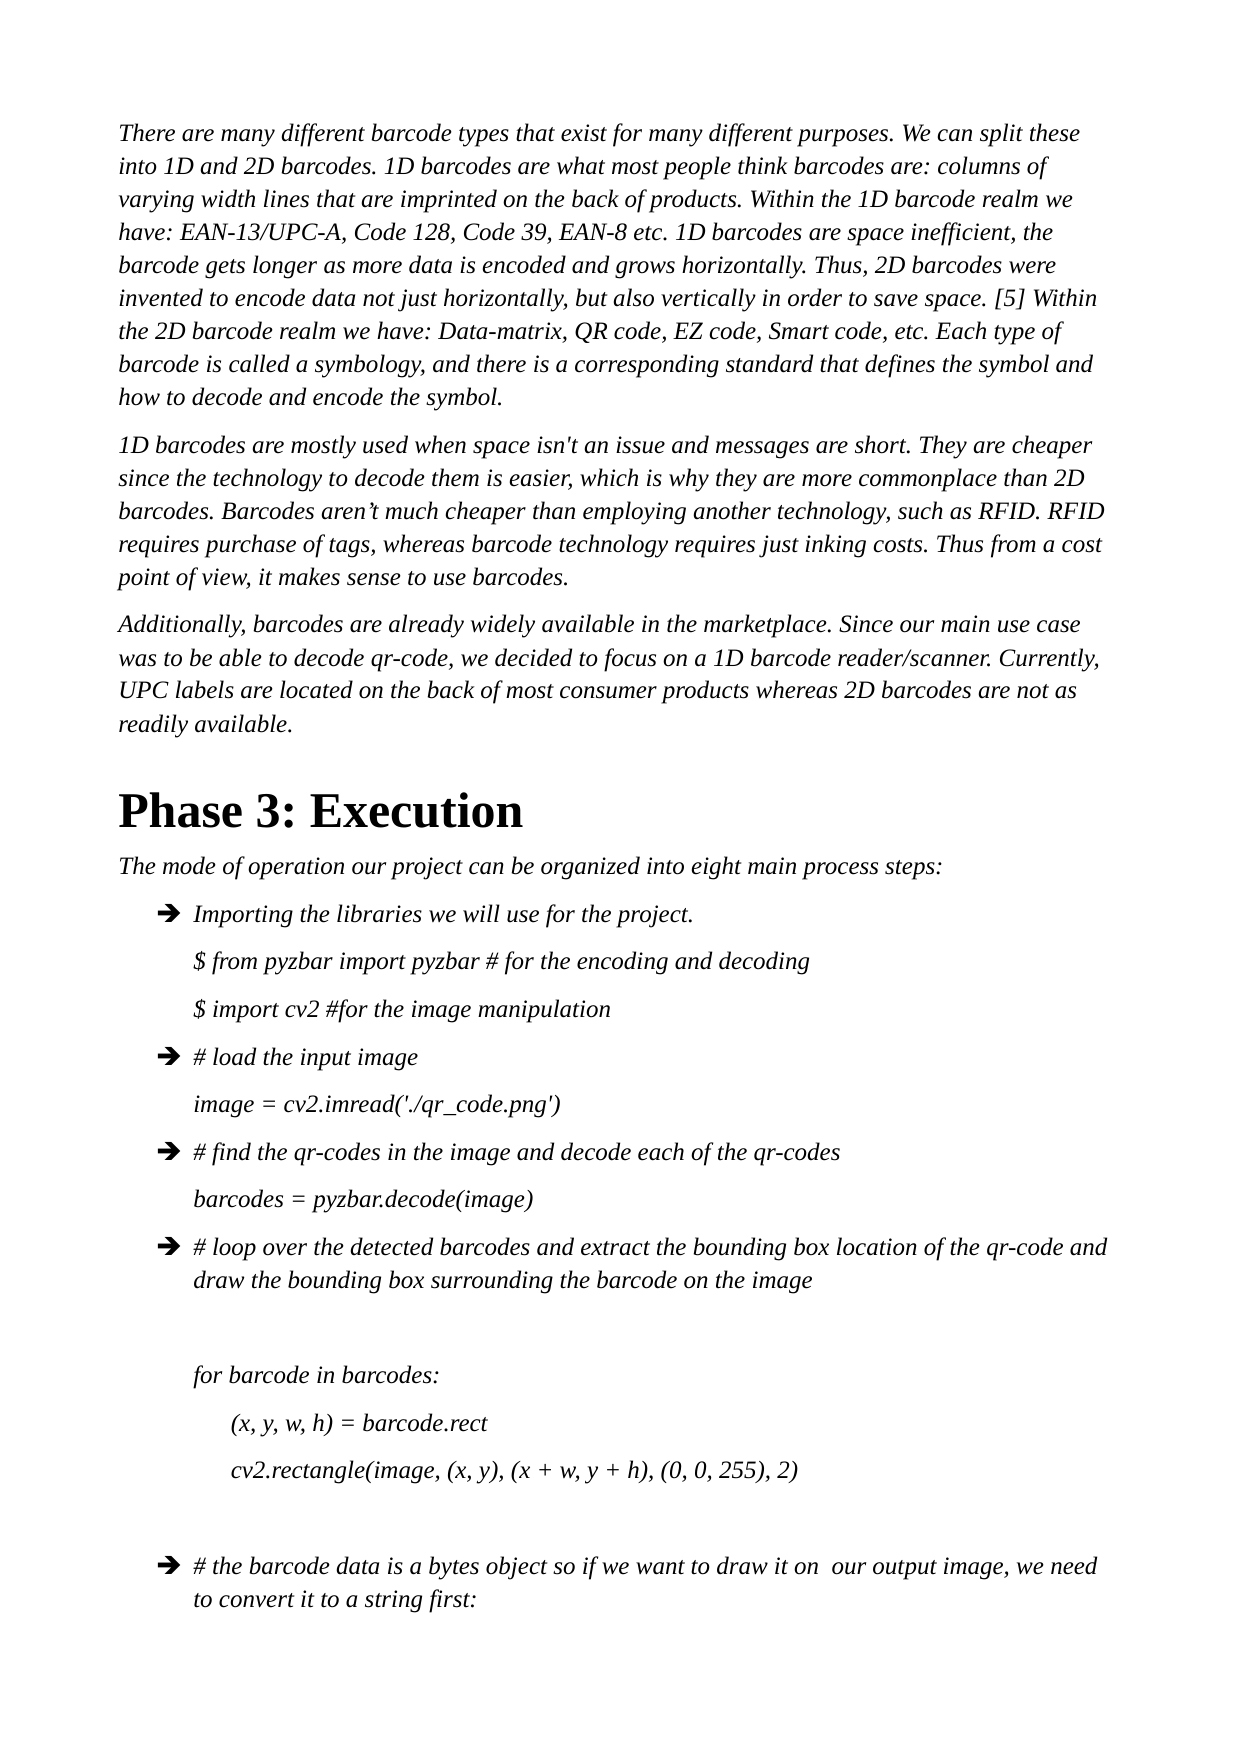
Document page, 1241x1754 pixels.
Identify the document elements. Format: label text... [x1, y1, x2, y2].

list # loop over the detected barcodes and extract the bounding box location of the qr-code and draw the bounding box surrounding the barcode on the image [156, 1232, 1122, 1294]
list Importing the libraries we will use for the project. [156, 899, 1122, 928]
text There are many different barcode types that exist for many different purposes. We can split these into 1D and 2D barcodes. 1D barcodes are what most people think barcodes are: columns of varying width lines that are imprinted on the back of products. Within the 1D barcode realm we have: EAN-13/UPC-A, Code 128, Code 39, EAN-8 etc. 1D barcodes are space inefficient, the barcode gets longer as more data is encoded and grows horizontally. Thus, 2D barcodes were invented to encode data not just horizontally, but also vertically in order to save space. [5] Within the 2D barcode realm we have: Data-matrix, QR code, EZ code, Smart code, etc. Each type of barcode is called a symbology, and there is a corresponding standard that defines the symbol and how to decode and encode the symbol. [118, 118, 1122, 411]
list for barcode in barcodes: [156, 1360, 1122, 1389]
text 1D barcodes are mostly used when space isn't an issue and messages are short. They are cheaper since the technology to decode them is easier, which is why they are more commonplace than 2D barcodes. Barcodes aren’t much cheaper than employing another technology, such as RFID. RFID requires purchase of tags, whereas barcode technology requires just inking costs. Thus from a cost point of view, it makes sense to use barcodes. [118, 430, 1122, 591]
list cv2.rectangle(image, (x, y), (x + w, y + h), (0, 0, 255), 2) [193, 1456, 1122, 1484]
list barcodes = pyzbar.decode(image) [156, 1184, 1122, 1213]
list $ from pyzbar import pyzbar # for the encoding and decoding [156, 946, 1122, 975]
list # the barcode data is a bytes object so if we want to draw it on our output image, we need to convert it to a string first: [156, 1551, 1122, 1612]
subtitle Phase 3: Execution [118, 781, 1122, 839]
list # load the input image [156, 1042, 1122, 1070]
text Additionally, barcodes are already widely available in the marketplace. Since our main use case was to be able to decode qr-code, we decided to focus on a 1D barcode reader/scanner. Currently, UPC labels are located on the back of most consumer products whereas 2D barcodes are not as readily available. [118, 609, 1122, 737]
list (x, y, w, h) = barcode.rect [193, 1408, 1122, 1437]
list image = cv2.imread('./qr_code.png') [156, 1089, 1122, 1118]
text The mode of operation our project can be organized into eight main process steps: [118, 851, 1122, 880]
list $ import cv2 #for the image manipulation [156, 994, 1122, 1023]
list # find the qr-codes in the image and decode each of the qr-codes [156, 1137, 1122, 1166]
